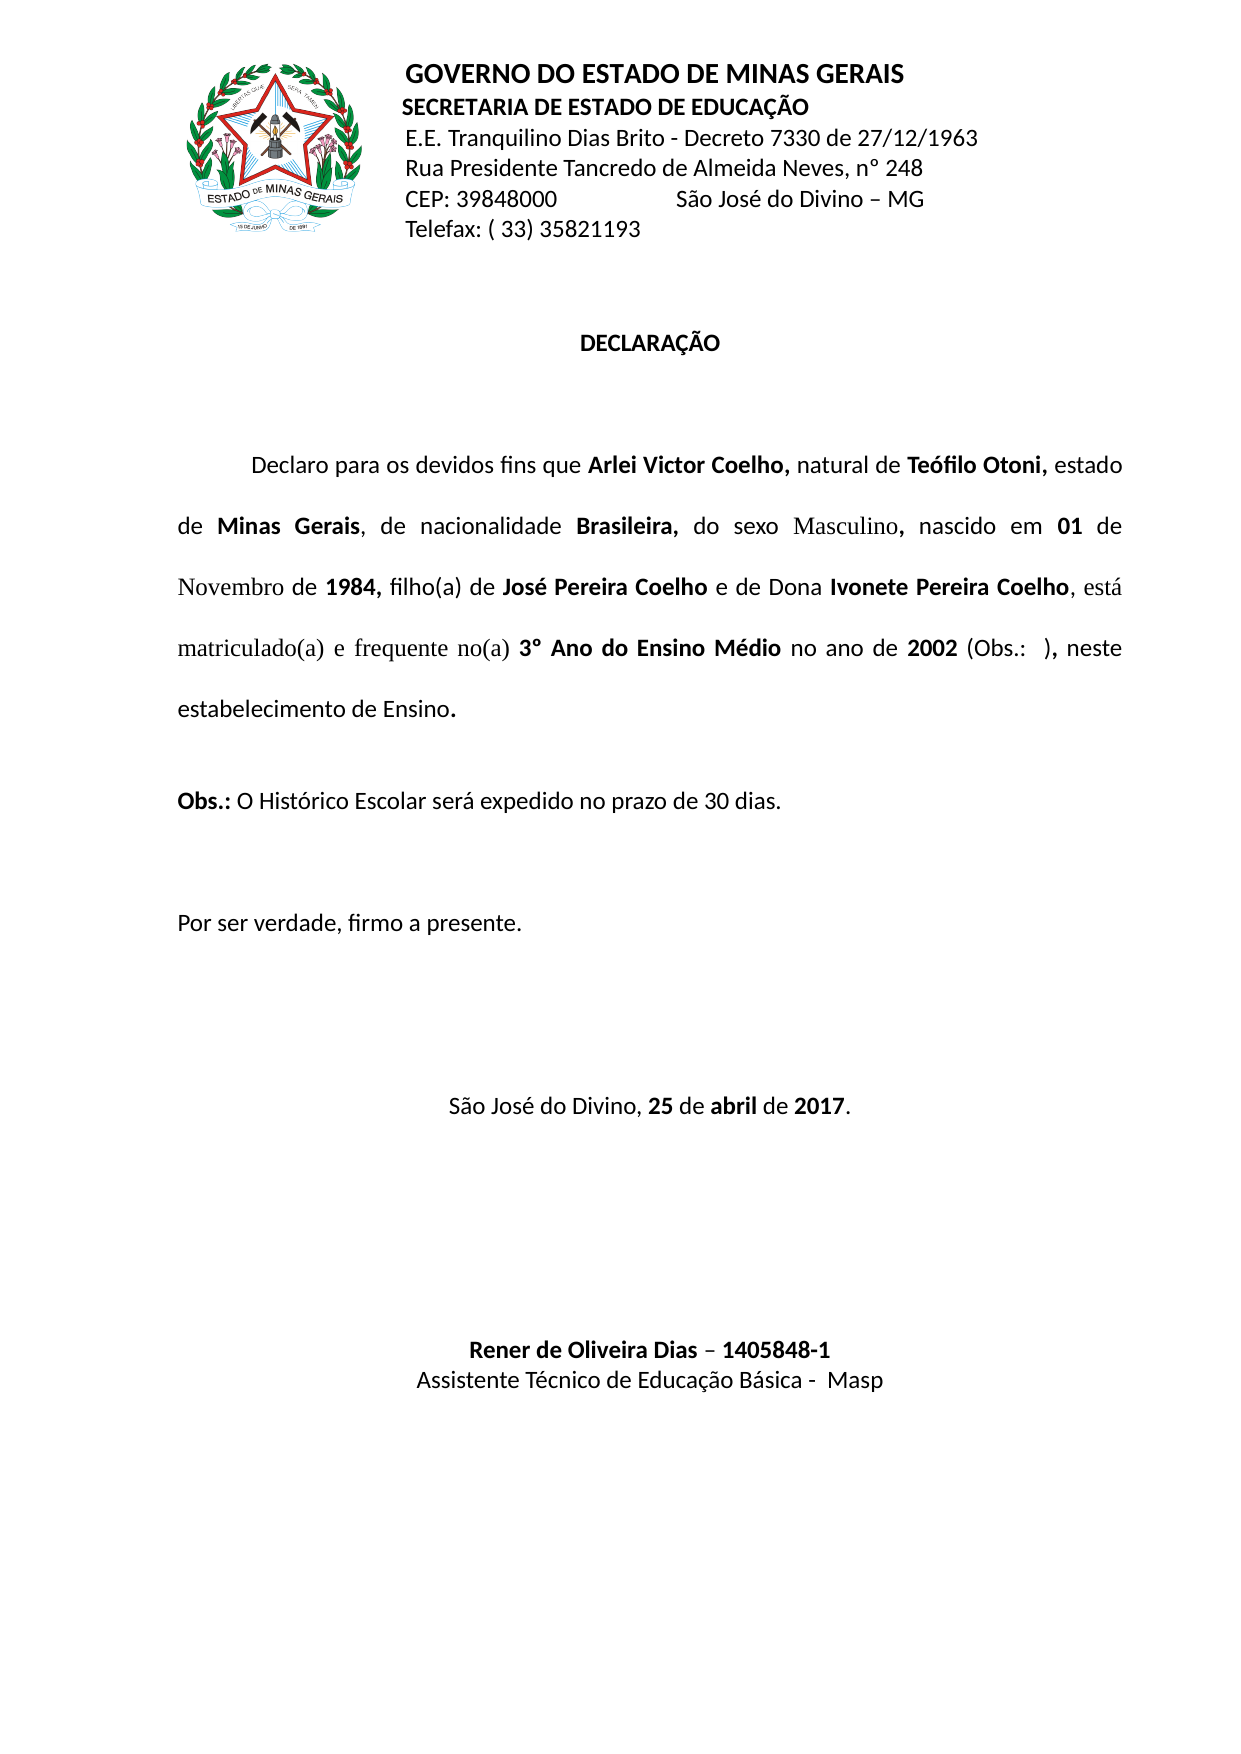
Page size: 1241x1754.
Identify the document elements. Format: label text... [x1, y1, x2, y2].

text DECLARAÇÃO [177, 327, 1122, 357]
picture [186, 63, 362, 232]
text Rener de Oliveira Dias – 1405848-1 [177, 1334, 1122, 1365]
text Declaro para os devidos fins que Arlei Victor Coelho, natural de Teófilo Otoni, estado de Minas Gerais, de nacionalidade Brasileira, do sexo , nascido em 01 de de 1984, filho(a) de José Pereira Coelho e de Dona Ivonete Pereira Coelho, 3º Ano do Ensino Médio no ano de 2002 (Obs.: ), neste estabelecimento de Ensino. [177, 449, 1122, 724]
text Assistente Técnico de Educação Básica - Masp [177, 1365, 1122, 1395]
text Por ser verdade, firmo a presente. [177, 907, 1122, 937]
text Obs.: O Histórico Escolar será expedido no prazo de 30 dias. [177, 785, 1122, 815]
text São José do Divino, 25 de abril de 2017. [177, 1090, 1122, 1121]
